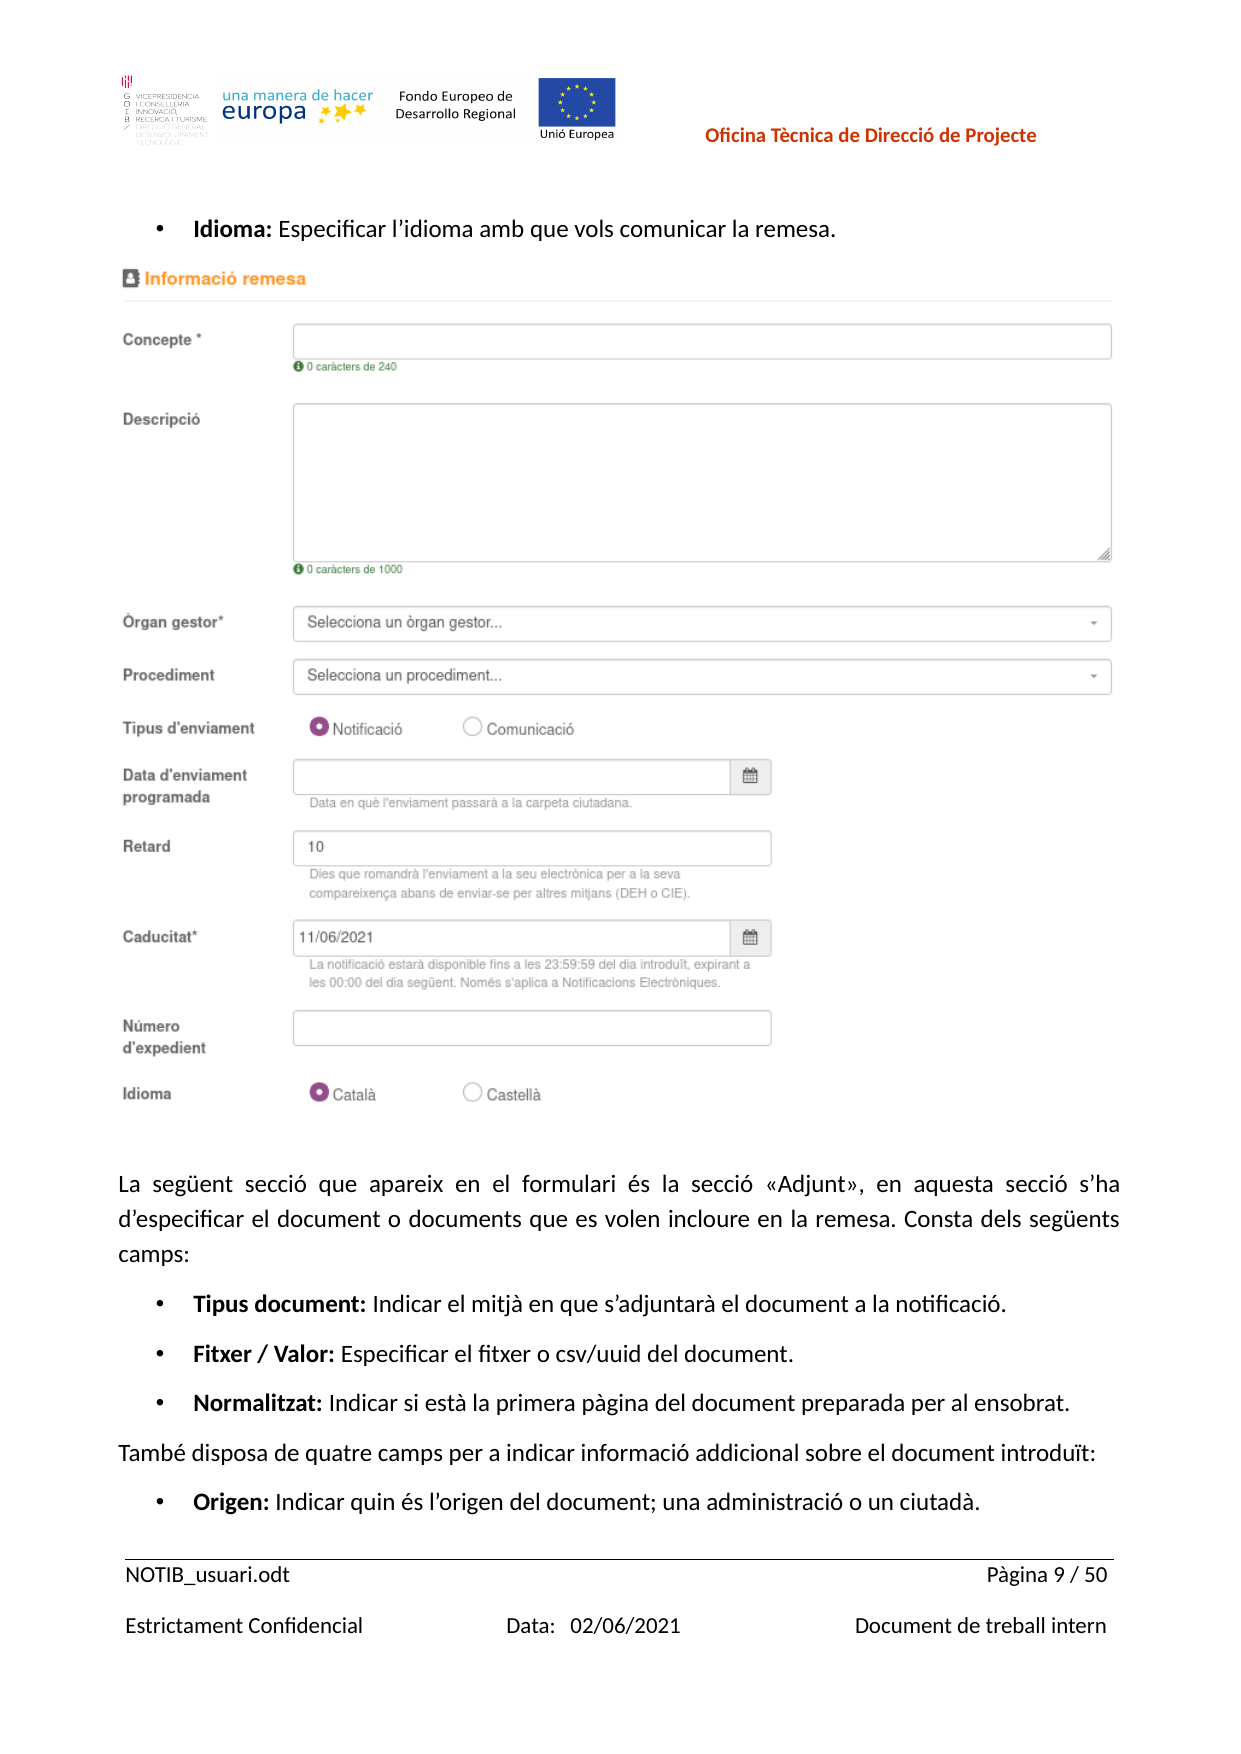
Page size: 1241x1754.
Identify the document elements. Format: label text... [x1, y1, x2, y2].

list Fitxer / Valor: Especificar el fitxer o csv/uuid del document. [156, 1338, 1122, 1368]
list Tipus document: Indicar el mitjà en que s’adjuntarà el document a la notificació. [156, 1288, 1122, 1319]
picture [118, 73, 213, 147]
picture [118, 262, 1123, 1115]
picture [219, 73, 621, 147]
list Normalitzat: Indicar si està la primera pàgina del document preparada per al ensobrat. [156, 1387, 1122, 1418]
list Idioma: Especificar l’idioma amb que vols comunicar la remesa. [156, 213, 1122, 243]
text També disposa de quatre camps per a indicar informació addicional sobre el document introduït: [118, 1437, 1122, 1467]
list Origen: Indicar quin és l’origen del document; una administració o un ciutadà. [156, 1487, 1122, 1517]
text La següent secció que apareix en el formulari és la secció «Adjunt», en aquesta secció s’ha d’especificar el document o documents que es volen incloure en la remesa. Consta dels següents camps: [118, 1169, 1122, 1269]
